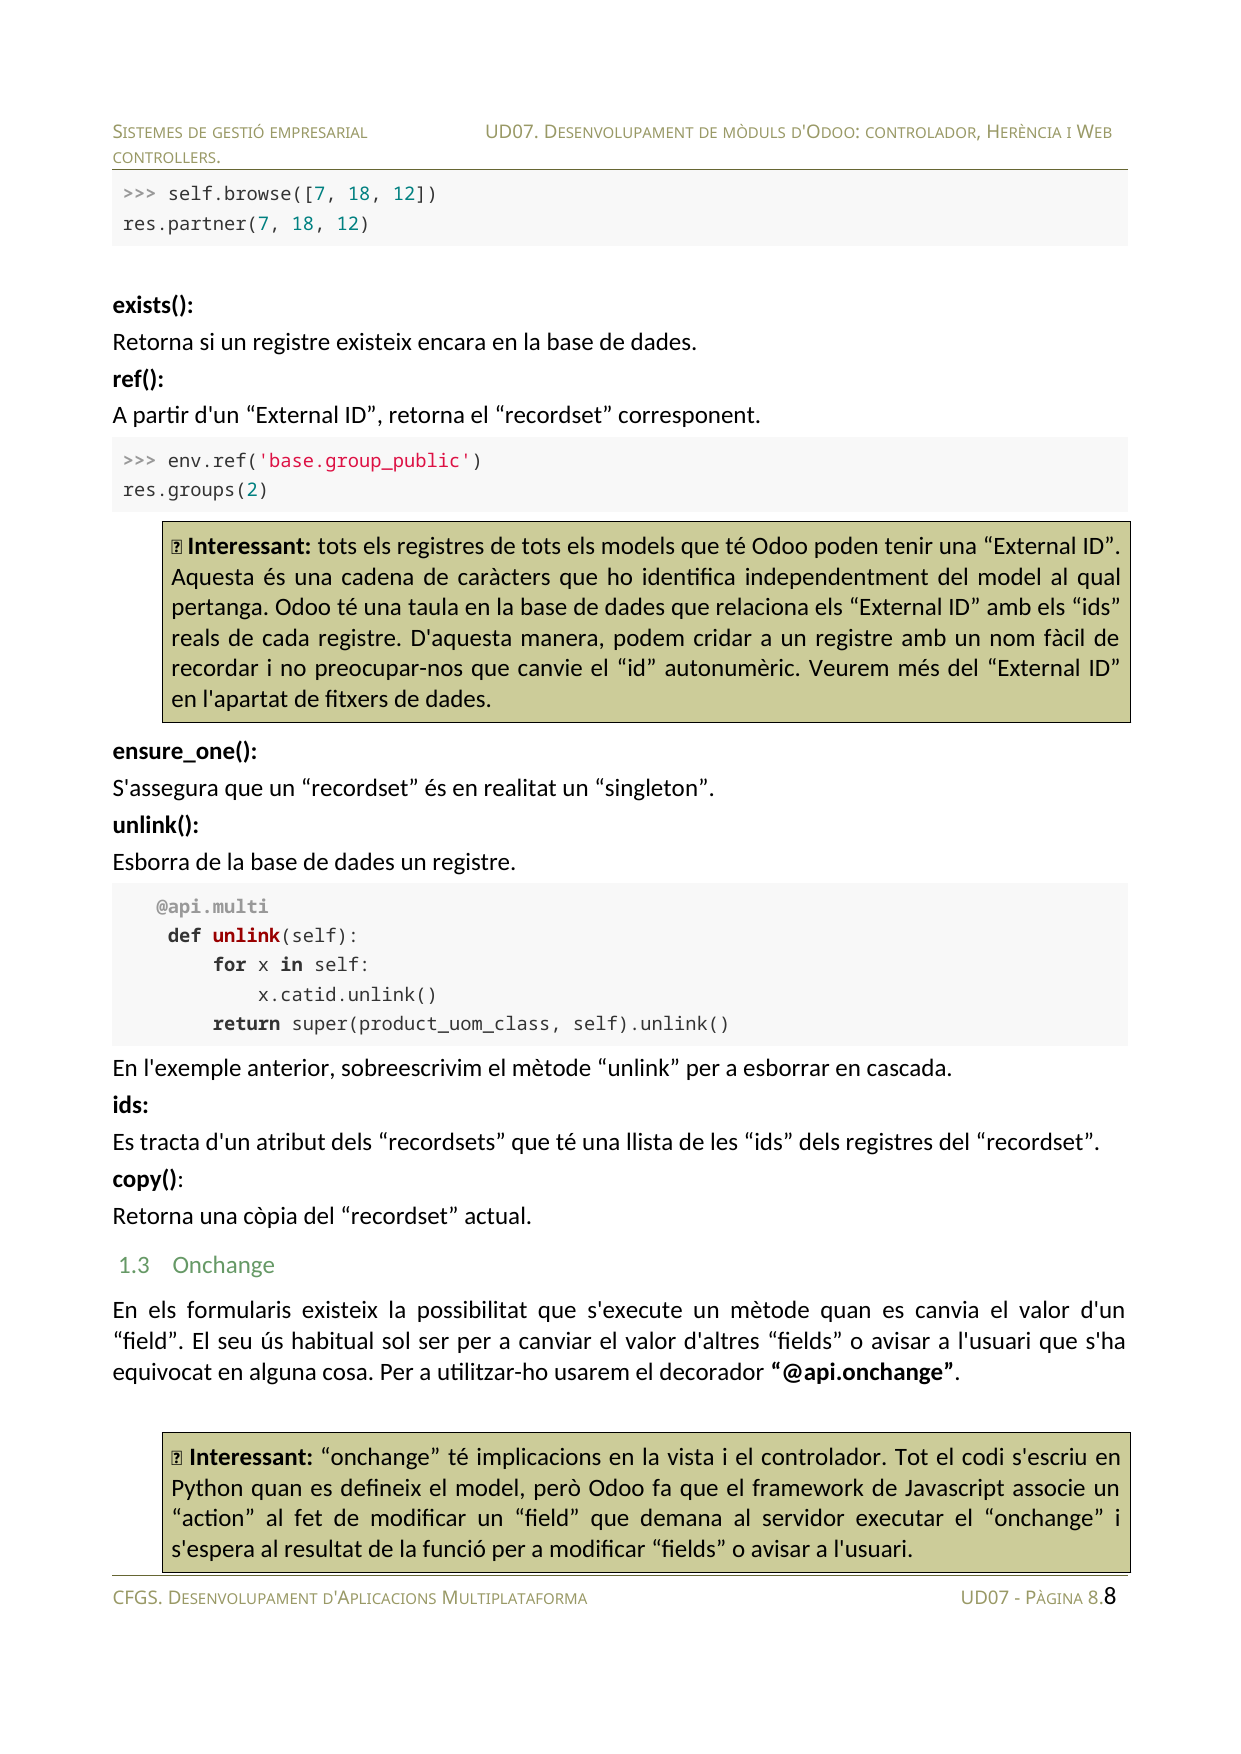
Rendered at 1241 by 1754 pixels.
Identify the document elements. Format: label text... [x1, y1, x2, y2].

text ref(): [112, 363, 1128, 393]
text En l'exemple anterior, sobreescrivim el mètode “unlink” per a esborrar en cascada. [112, 1052, 1128, 1083]
table_header >>> env.ref('base.group_public') res.groups(2) [112, 437, 1128, 512]
text exists(): [112, 289, 1128, 319]
text 💬 Interessant: tots els registres de tots els models que té Odoo poden tenir una “External ID”. Aquesta és una cadena de caràcters que ho identifica independentment del model al qual pertanga. Odoo té una taula en la base de dades que relaciona els “External ID” amb els “ids” reals de cada registre. D'aquesta manera, podem cridar a un registre amb un nom fàcil de recordar i no preocupar-nos que canvie el “id” autonumèric. Veurem més del “External ID” en l'apartat de fitxers de dades. [163, 522, 1130, 722]
text unlink(): [112, 809, 1128, 839]
text Retorna si un registre existeix encara en la base de dades. [112, 326, 1128, 356]
text ids: [112, 1089, 1128, 1119]
text Esborra de la base de dades un registre. [112, 846, 1128, 876]
text 💬 Interessant: “onchange” té implicacions en la vista i el controlador. Tot el codi s'escriu en Python quan es defineix el model, però Odoo fa que el framework de Javascript associe un “action” al fet de modificar un “field” que demana al servidor executar el “onchange” i s'espera al resultat de la funció per a modificar “fields” o avisar a l'usuari. [163, 1433, 1130, 1572]
text En els formularis existeix la possibilitat que s'execute un mètode quan es canvia el valor d'un “field”. El seu ús habitual sol ser per a canviar el valor d'altres “fields” o avisar a l'usuari que s'ha equivocat en alguna cosa. Per a utilitzar-ho usarem el decorador “@api.onchange”. [112, 1295, 1128, 1386]
text Retorna una còpia del “recordset” actual. [112, 1200, 1128, 1231]
table_header >>> self.browse([7, 18, 12]) res.partner(7, 18, 12) [112, 170, 1128, 246]
text copy(): [112, 1163, 1128, 1193]
text S'assegura que un “recordset” és en realitat un “singleton”. [112, 772, 1128, 802]
text Es tracta d'un atribut dels “recordsets” que té una llista de les “ids” dels registres del “recordset”. [112, 1126, 1128, 1157]
table_header @api.multi def unlink(self): for x in self: x.catid.unlink() return super(product_uom_class, self).unlink() [112, 883, 1128, 1046]
subtitle Onchange [112, 1249, 1128, 1280]
text A partir d'un “External ID”, retorna el “recordset” corresponent. [112, 400, 1128, 430]
text ensure_one(): [112, 735, 1128, 765]
